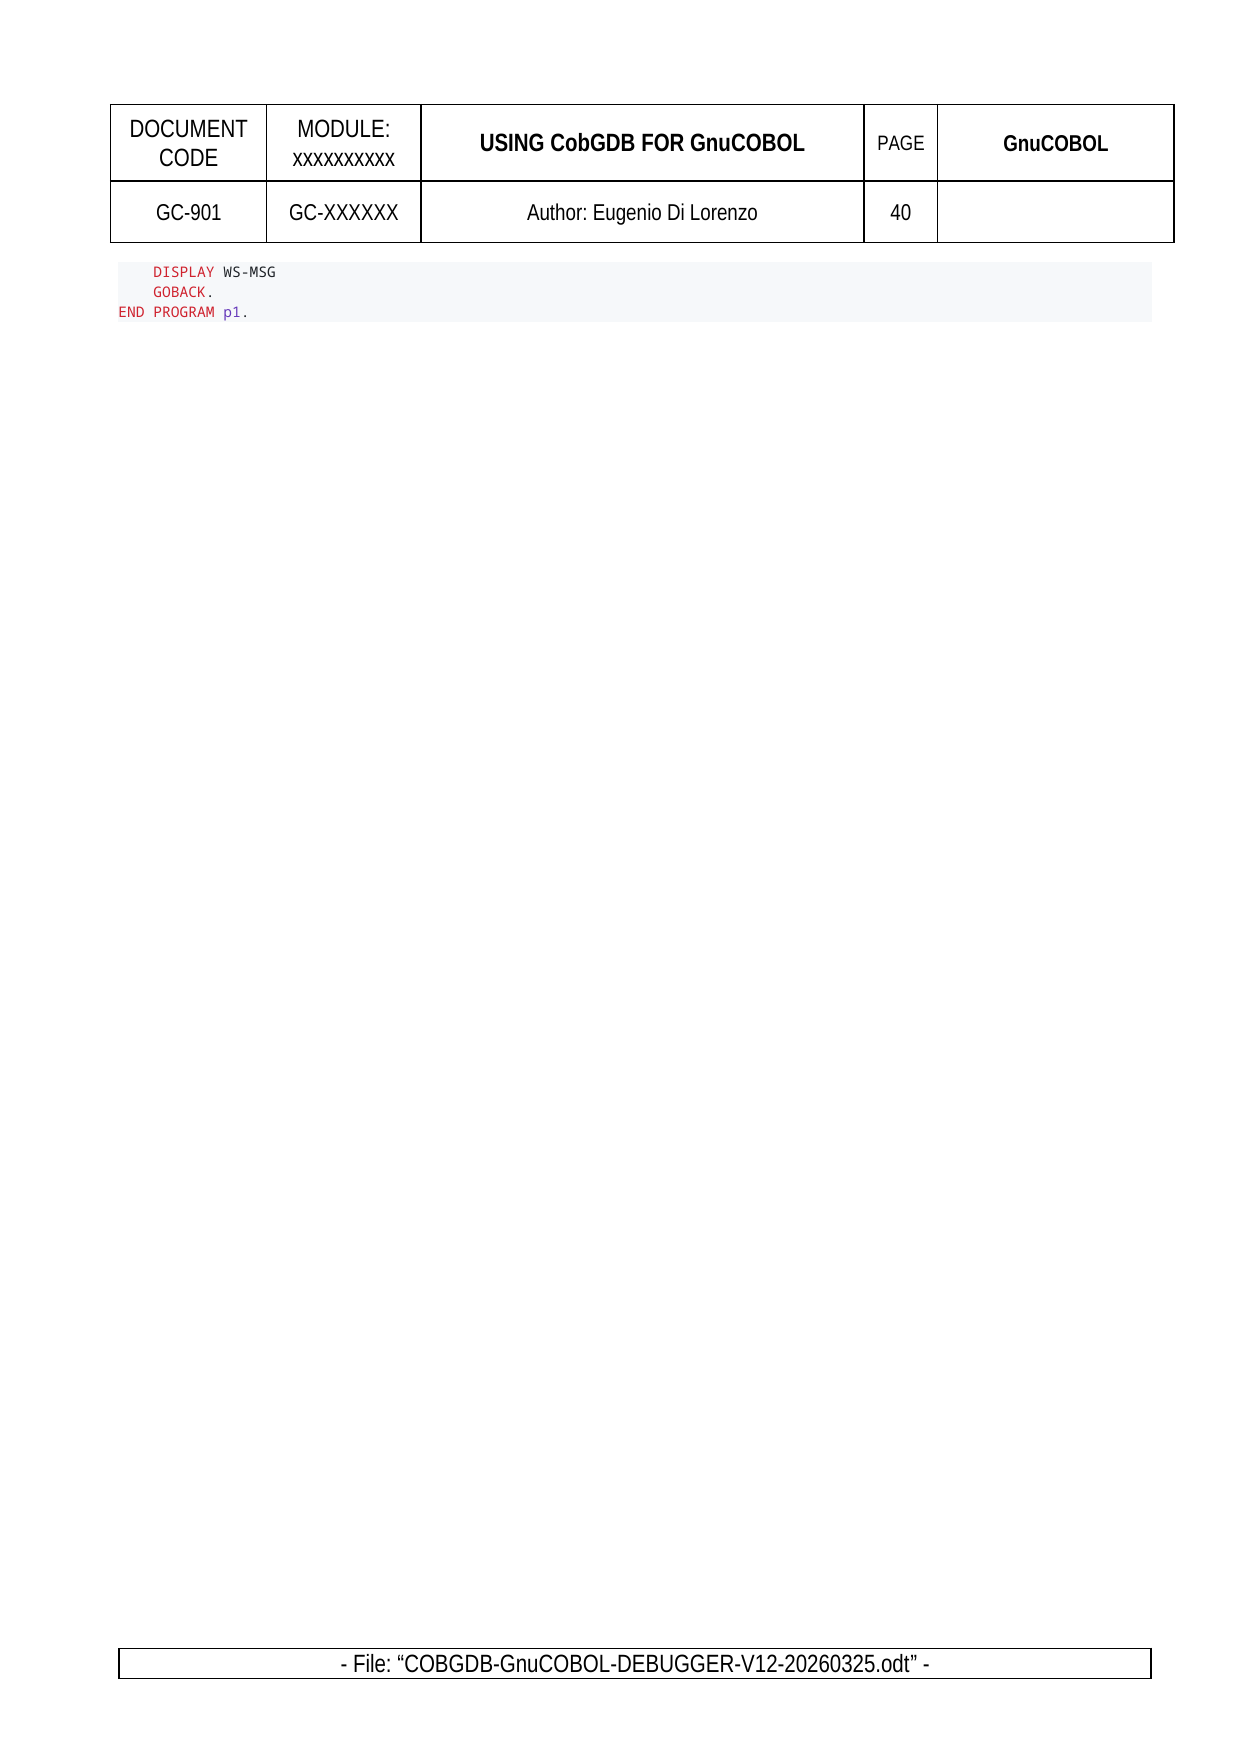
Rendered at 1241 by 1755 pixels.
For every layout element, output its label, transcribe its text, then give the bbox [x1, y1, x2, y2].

text DISPLAY WS-MSG [118, 262, 1152, 282]
text GOBACK. [118, 282, 1152, 302]
text END PROGRAM p1. [118, 302, 1152, 322]
